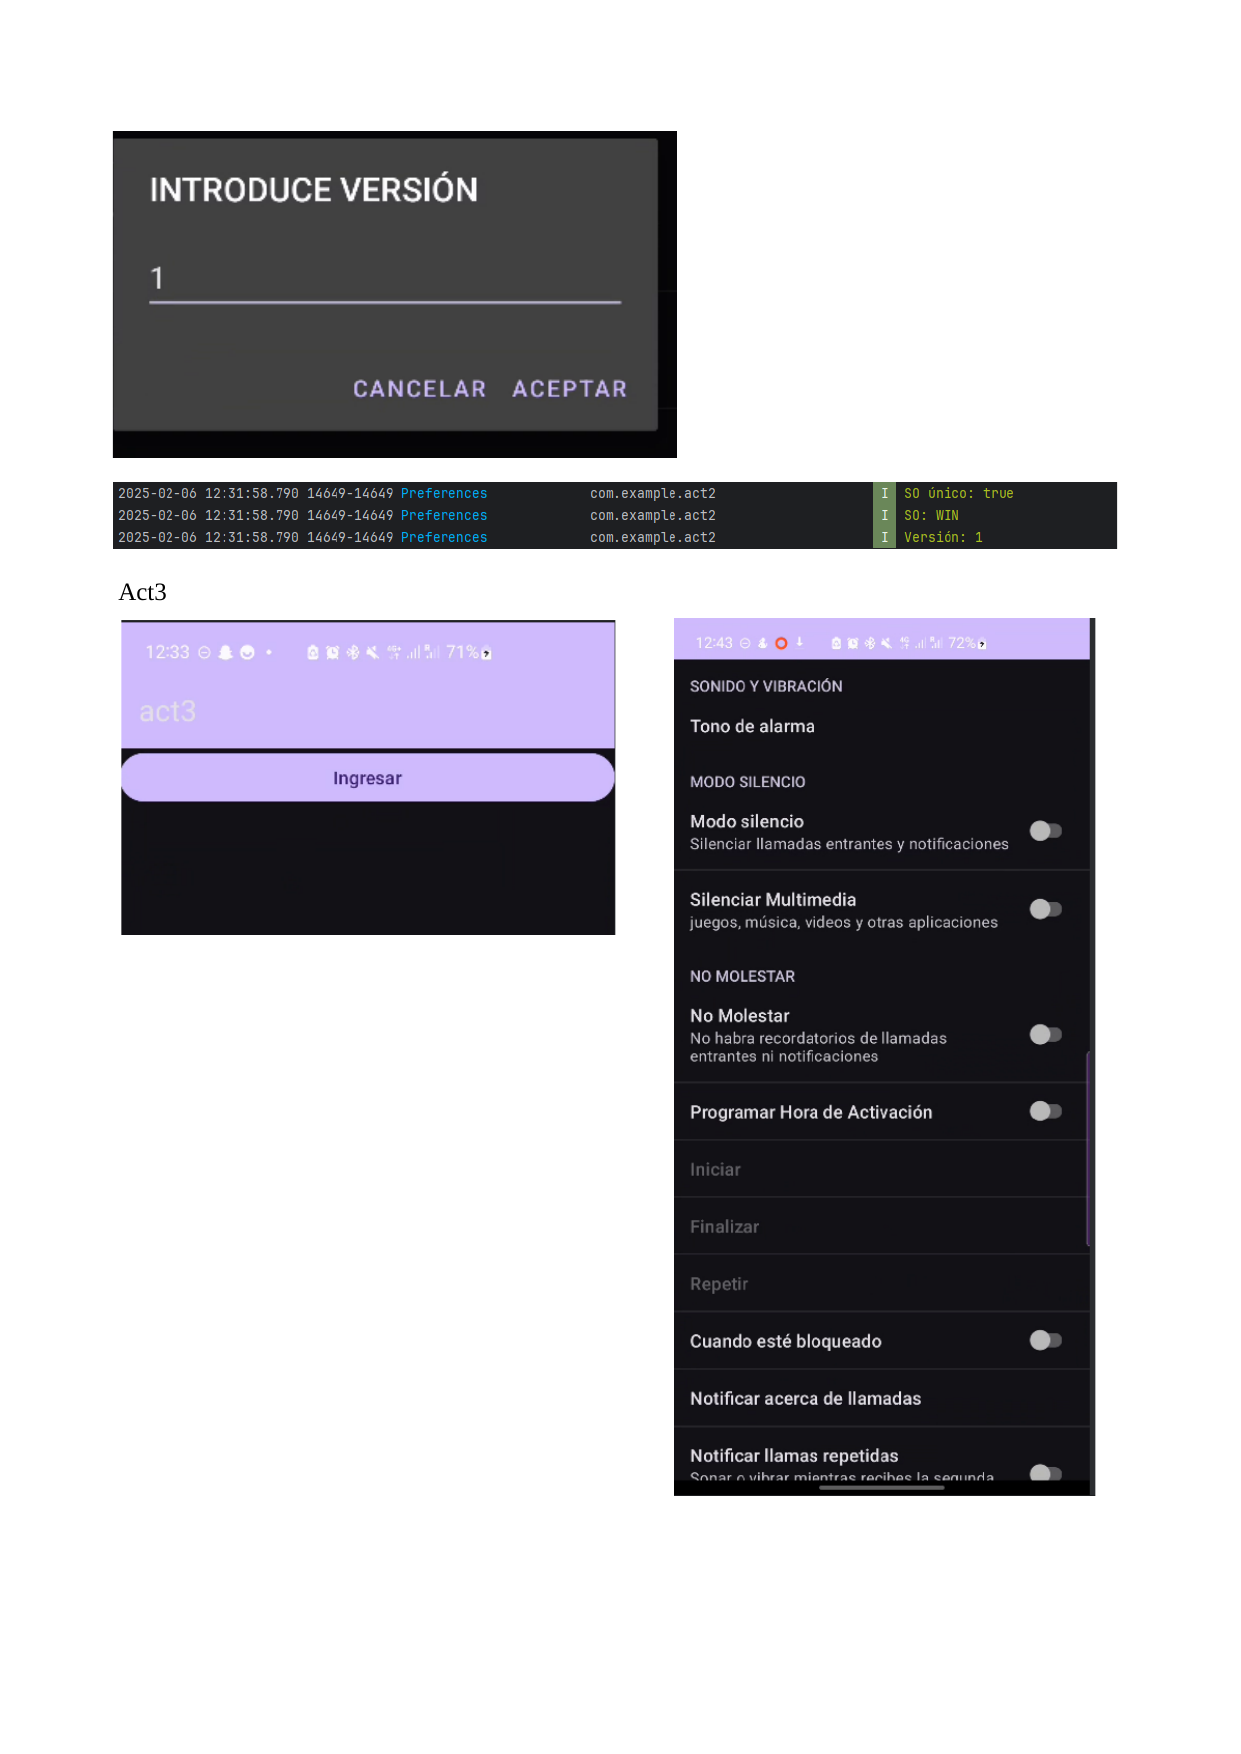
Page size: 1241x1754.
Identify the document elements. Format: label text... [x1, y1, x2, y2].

picture [121, 620, 616, 935]
picture [674, 618, 1096, 1496]
picture [113, 482, 1118, 549]
picture [112, 131, 677, 458]
text Act3 [118, 577, 1122, 606]
